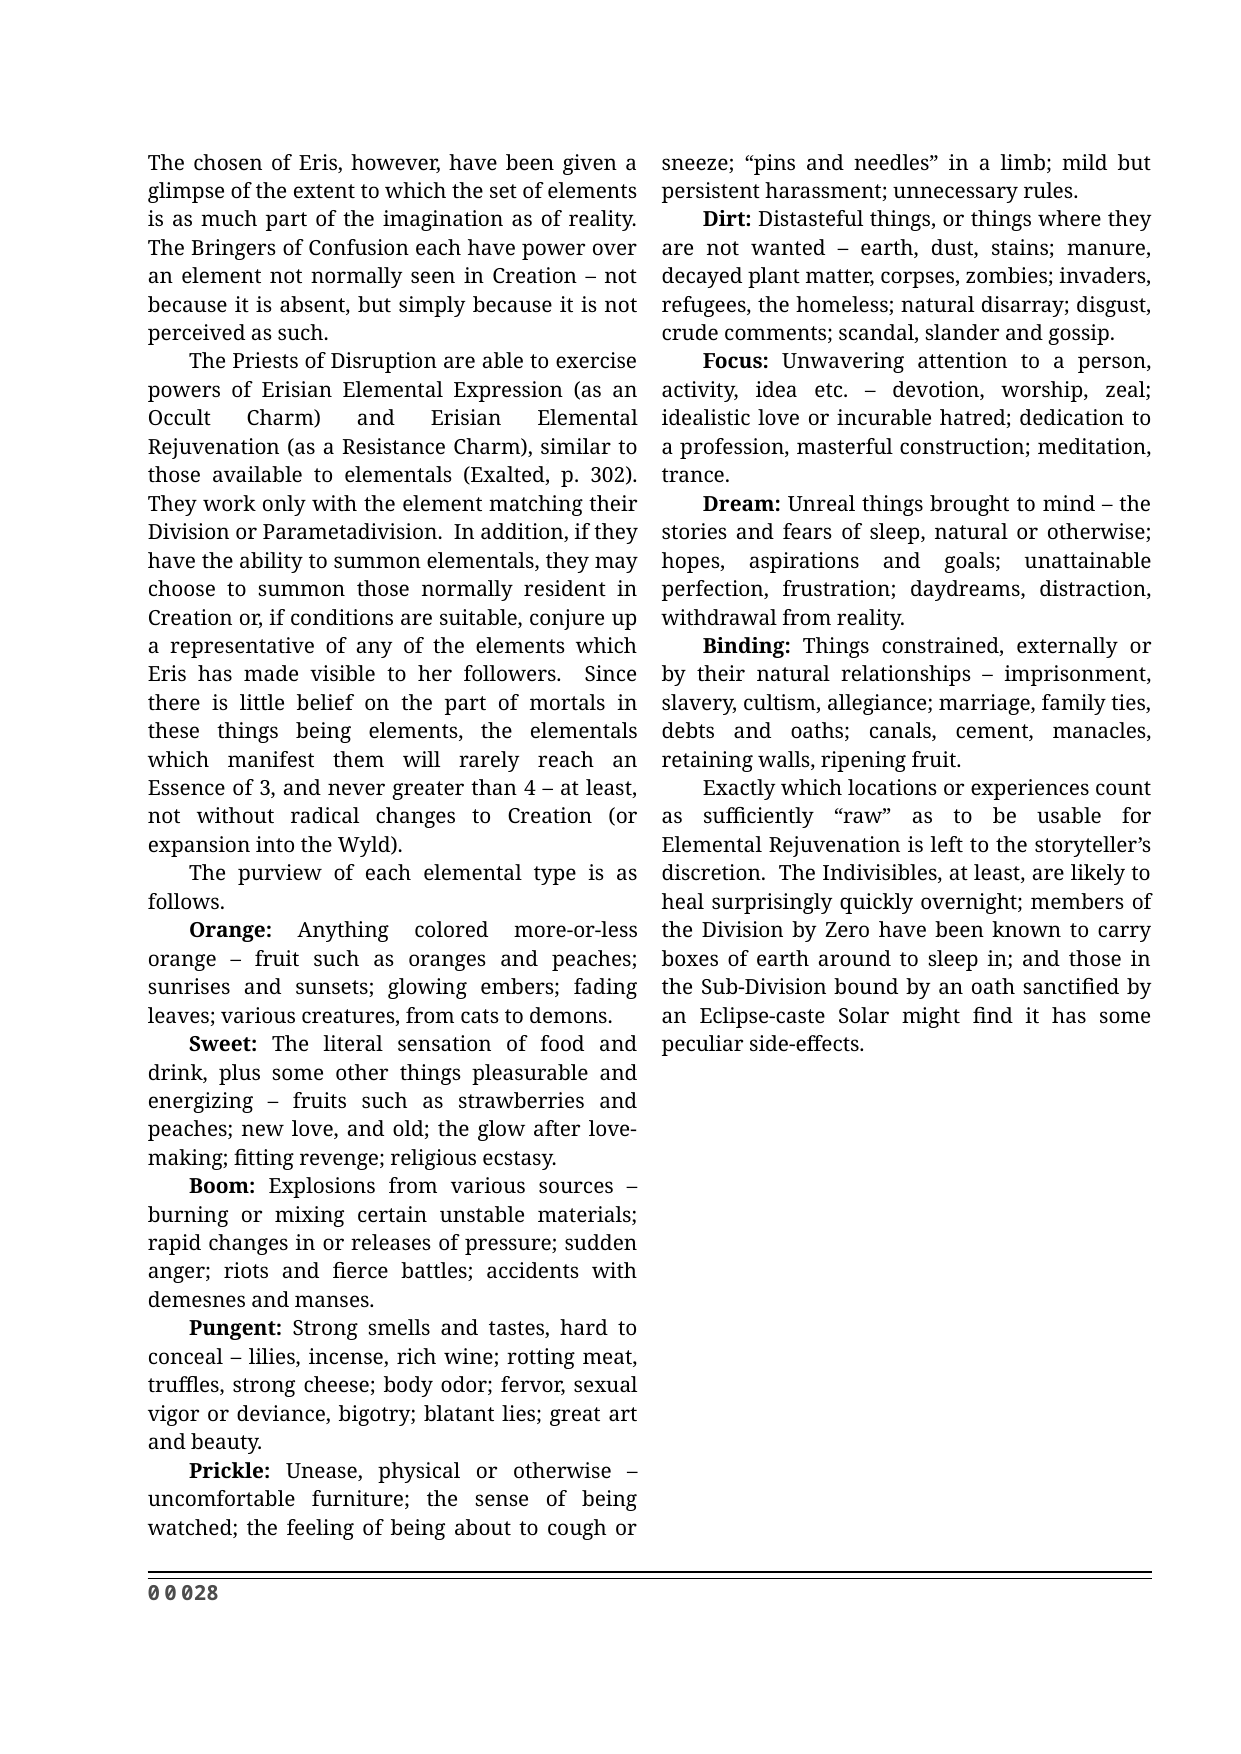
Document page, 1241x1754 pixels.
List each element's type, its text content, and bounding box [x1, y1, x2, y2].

text Pungent: Strong smells and tastes, hard to conceal – lilies, incense, rich wine; rotting meat, truffles, strong cheese; body odor; fervor, sexual vigor or deviance, bigotry; blatant lies; great art and beauty. [148, 1313, 638, 1456]
text Prickle: Unease, physical or otherwise – uncomfortable furniture; the sense of being watched; the feeling of being about to cough or [148, 1456, 638, 1541]
text Orange: Anything colored more-or-less orange – fruit such as oranges and peaches; sunrises and sunsets; glowing embers; fading leaves; various creatures, from cats to demons. [148, 915, 638, 1029]
text Focus: Unwavering attention to a person, activity, idea etc. – devotion, worship, zeal; idealistic love or incurable hatred; dedication to a profession, masterful construction; meditation, trance. [661, 347, 1152, 489]
text The Priests of Disruption are able to exercise powers of Erisian Elemental Expression (as an Occult Charm) and Erisian Elemental Rejuvenation (as a Resistance Charm), similar to those available to elementals (Exalted, p. 302). They work only with the element matching their Division or Parametadivision. In addition, if they have the ability to summon elementals, they may choose to summon those normally resident in Creation or, if conditions are suitable, conjure up a representative of any of the elements which Eris has made visible to her followers. Since there is little belief on the part of mortals in these things being elements, the elementals which manifest them will rarely reach an Essence of 3, and never greater than 4 – at least, not without radical changes to Creation (or expansion into the Wyld). [148, 347, 638, 858]
text Dream: Unreal things brought to mind – the stories and fears of sleep, natural or otherwise; hopes, aspirations and goals; unattainable perfection, frustration; daydreams, distraction, withdrawal from reality. [661, 489, 1152, 631]
text Exactly which locations or experiences count as sufficiently “raw” as to be usable for Elemental Rejuvenation is left to the storyteller’s discretion. The Indivisibles, at least, are likely to heal surprisingly quickly overnight; members of the Division by Zero have been known to carry boxes of earth around to sleep in; and those in the Sub-Division bound by an oath sanctified by an Eclipse-caste Solar might find it has some peculiar side-effects. [661, 773, 1152, 1058]
text The purview of each elemental type is as follows. [148, 858, 638, 915]
text Binding: Things constrained, externally or by their natural relationships – imprisonment, slavery, cultism, allegiance; marriage, family ties, debts and oaths; canals, cement, manacles, retaining walls, ripening fruit. [661, 631, 1152, 773]
text Sweet: The literal sensation of food and drink, plus some other things pleasurable and energizing – fruits such as strawberries and peaches; new love, and old; the glow after love-making; fitting revenge; religious ecstasy. [148, 1029, 638, 1171]
text Dirt: Distasteful things, or things where they are not wanted – earth, dust, stains; manure, decayed plant matter, corpses, zombies; invaders, refugees, the homeless; natural disarray; disgust, crude comments; scandal, slander and gossip. [661, 204, 1152, 347]
text Boom: Explosions from various sources – burning or mixing certain unstable materials; rapid changes in or releases of pressure; sudden anger; riots and fierce battles; accidents with demesnes and manses. [148, 1171, 638, 1313]
text sneeze; “pins and needles” in a limb; mild but persistent harassment; unnecessary rules. [661, 148, 1152, 204]
text The chosen of Eris, however, have been given a glimpse of the extent to which the set of elements is as much part of the imagination as of reality. The Bringers of Confusion each have power over an element not normally seen in Creation – not because it is absent, but simply because it is not perceived as such. [148, 148, 638, 347]
